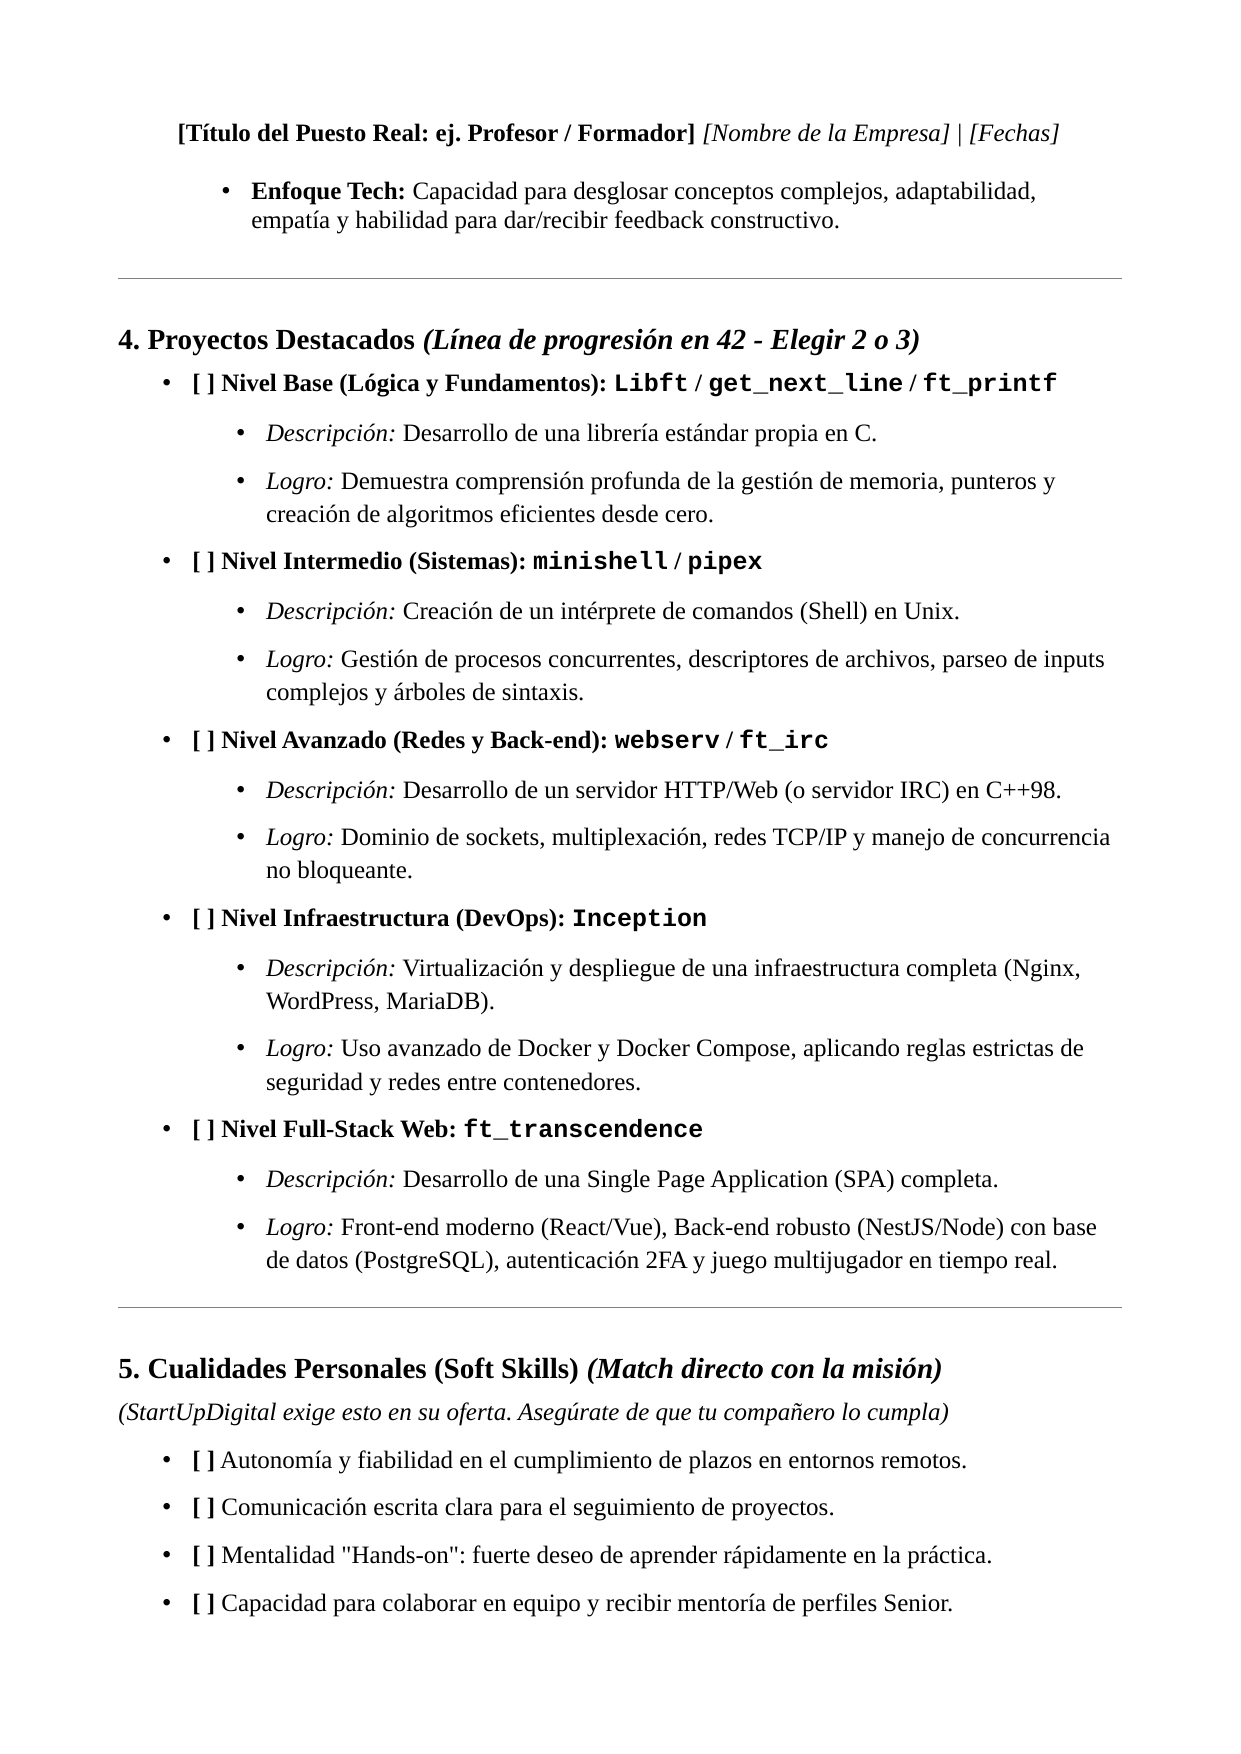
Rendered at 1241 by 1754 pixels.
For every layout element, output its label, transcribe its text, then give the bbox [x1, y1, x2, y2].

list Logro: Uso avanzado de Docker y Docker Compose, aplicando reglas estrictas de seguridad y redes entre contenedores. [236, 1033, 1122, 1095]
list [ ] Comunicación escrita clara para el seguimiento de proyectos. [162, 1492, 1122, 1521]
subtitle 4. Proyectos Destacados (Línea de progresión en 42 - Elegir 2 o 3) [118, 322, 1122, 356]
list [ ] Mentalidad "Hands-on": fuerte deseo de aprender rápidamente en la práctica. [162, 1540, 1122, 1569]
list Descripción: Desarrollo de una Single Page Application (SPA) completa. [236, 1164, 1122, 1193]
list [ ] Nivel Infraestructura (DevOps): Inception [162, 903, 1122, 934]
list [ ] Nivel Intermedio (Sistemas): minishell / pipex [162, 546, 1122, 577]
list Logro: Demuestra comprensión profunda de la gestión de memoria, punteros y creación de algoritmos eficientes desde cero. [236, 466, 1122, 528]
subtitle 5. Cualidades Personales (Soft Skills) (Match directo con la misión) [118, 1351, 1122, 1385]
text (StartUpDigital exige esto en su oferta. Asegúrate de que tu compañero lo cumpla) [118, 1397, 1122, 1426]
list Logro: Gestión de procesos concurrentes, descriptores de archivos, parseo de inputs complejos y árboles de sintaxis. [236, 644, 1122, 706]
list Descripción: Desarrollo de una librería estándar propia en C. [236, 418, 1122, 447]
list [ ] Nivel Full-Stack Web: ft_transcendence [162, 1114, 1122, 1145]
text [Título del Puesto Real: ej. Profesor / Formador] [Nombre de la Empresa] | [Fechas] [177, 118, 1063, 147]
list Logro: Dominio de sockets, multiplexación, redes TCP/IP y manejo de concurrencia no bloqueante. [236, 822, 1122, 884]
list Descripción: Virtualización y despliegue de una infraestructura completa (Nginx, WordPress, MariaDB). [236, 953, 1122, 1015]
list Logro: Front-end moderno (React/Vue), Back-end robusto (NestJS/Node) con base de datos (PostgreSQL), autenticación 2FA y juego multijugador en tiempo real. [236, 1212, 1122, 1273]
list Descripción: Creación de un intérprete de comandos (Shell) en Unix. [236, 596, 1122, 625]
list [ ] Autonomía y fiabilidad en el cumplimiento de plazos en entornos remotos. [162, 1445, 1122, 1474]
list Enfoque Tech: Capacidad para desglosar conceptos complejos, adaptabilidad, empatía y habilidad para dar/recibir feedback constructivo. [222, 176, 1063, 234]
list [ ] Nivel Base (Lógica y Fundamentos): Libft / get_next_line / ft_printf [162, 368, 1122, 399]
list [ ] Capacidad para colaborar en equipo y recibir mentoría de perfiles Senior. [162, 1588, 1122, 1616]
list Descripción: Desarrollo de un servidor HTTP/Web (o servidor IRC) en C++98. [236, 775, 1122, 803]
list [ ] Nivel Avanzado (Redes y Back-end): webserv / ft_irc [162, 725, 1122, 756]
